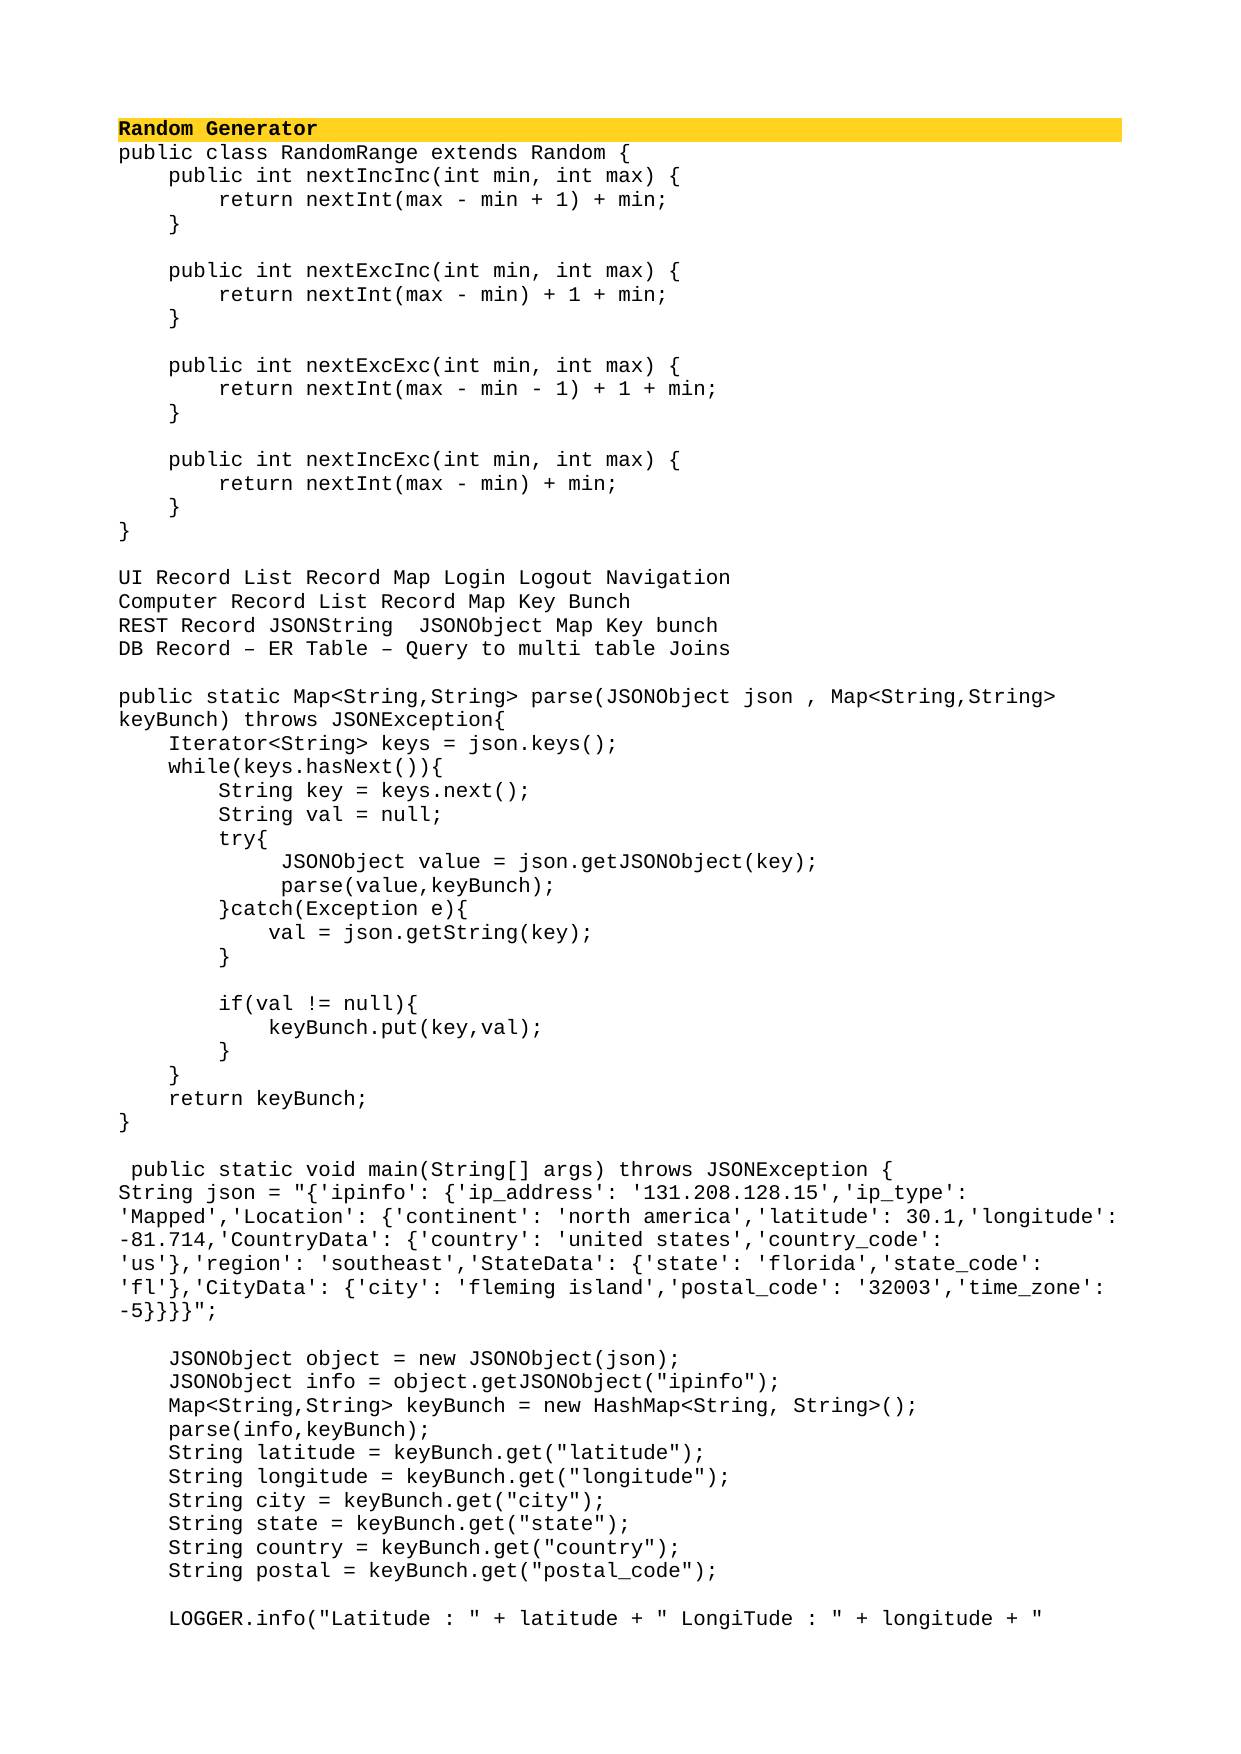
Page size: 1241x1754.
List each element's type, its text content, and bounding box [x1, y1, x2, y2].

text return nextInt(max - min - 1) + 1 + min; [118, 378, 1122, 402]
text public static void main(String[] args) throws JSONException { [118, 1158, 1122, 1182]
text } [118, 1111, 1122, 1135]
text public class RandomRange extends Random { [118, 142, 1122, 165]
text public static Map<String,String> parse(JSONObject json , Map<String,String> keyBunch) throws JSONException{ [118, 686, 1122, 733]
text String postal = keyBunch.get("postal_code"); [118, 1561, 1122, 1584]
text } [118, 402, 1122, 426]
text } [118, 1040, 1122, 1064]
text } [118, 496, 1122, 520]
text String city = keyBunch.get("city"); [118, 1489, 1122, 1513]
text return keyBunch; [118, 1088, 1122, 1111]
text } [118, 213, 1122, 236]
text String json = "{'ipinfo': {'ip_address': '131.208.128.15','ip_type': 'Mapped','Location': {'continent': 'north america','latitude': 30.1,'longitude': -81.714,'CountryData': {'country': 'united states','country_code': 'us'},'region': 'southeast','StateData': {'state': 'florida','state_code': 'fl'},'CityData': {'city': 'fleming island','postal_code': '32003','time_zone': -5}}}}"; [118, 1182, 1122, 1324]
text } [118, 946, 1122, 969]
text Map<String,String> keyBunch = new HashMap<String, String>(); [118, 1395, 1122, 1419]
text parse(info,keyBunch); [118, 1419, 1122, 1442]
text }catch(Exception e){ [118, 898, 1122, 922]
text LOGGER.info("Latitude : " + latitude + " LongiTude : " + longitude + " [118, 1608, 1122, 1631]
text } [118, 1064, 1122, 1088]
text while(keys.hasNext()){ [118, 757, 1122, 780]
text String val = null; [118, 804, 1122, 827]
text JSONObject value = json.getJSONObject(key); [118, 851, 1122, 875]
text Random Generator [118, 118, 1122, 142]
text } [118, 520, 1122, 544]
text Computer Record List Record Map Key Bunch [118, 591, 1122, 615]
text String country = keyBunch.get("country"); [118, 1537, 1122, 1561]
text String state = keyBunch.get("state"); [118, 1513, 1122, 1537]
text public int nextExcInc(int min, int max) { [118, 260, 1122, 284]
text String latitude = keyBunch.get("latitude"); [118, 1442, 1122, 1466]
text public int nextIncInc(int min, int max) { [118, 165, 1122, 189]
text JSONObject object = new JSONObject(json); [118, 1348, 1122, 1371]
text REST Record JSONString JSONObject Map Key bunch [118, 615, 1122, 638]
text String longitude = keyBunch.get("longitude"); [118, 1466, 1122, 1489]
text parse(value,keyBunch); [118, 875, 1122, 898]
text String key = keys.next(); [118, 780, 1122, 804]
text keyBunch.put(key,val); [118, 1017, 1122, 1040]
text return nextInt(max - min) + 1 + min; [118, 284, 1122, 307]
text return nextInt(max - min) + min; [118, 473, 1122, 496]
text public int nextIncExc(int min, int max) { [118, 449, 1122, 473]
text Iterator<String> keys = json.keys(); [118, 733, 1122, 757]
text } [118, 307, 1122, 331]
text try{ [118, 827, 1122, 851]
text return nextInt(max - min + 1) + min; [118, 189, 1122, 213]
text DB Record – ER Table – Query to multi table Joins [118, 638, 1122, 662]
text public int nextExcExc(int min, int max) { [118, 354, 1122, 378]
text val = json.getString(key); [118, 922, 1122, 946]
text if(val != null){ [118, 993, 1122, 1017]
text UI Record List Record Map Login Logout Navigation [118, 567, 1122, 591]
text JSONObject info = object.getJSONObject("ipinfo"); [118, 1371, 1122, 1395]
